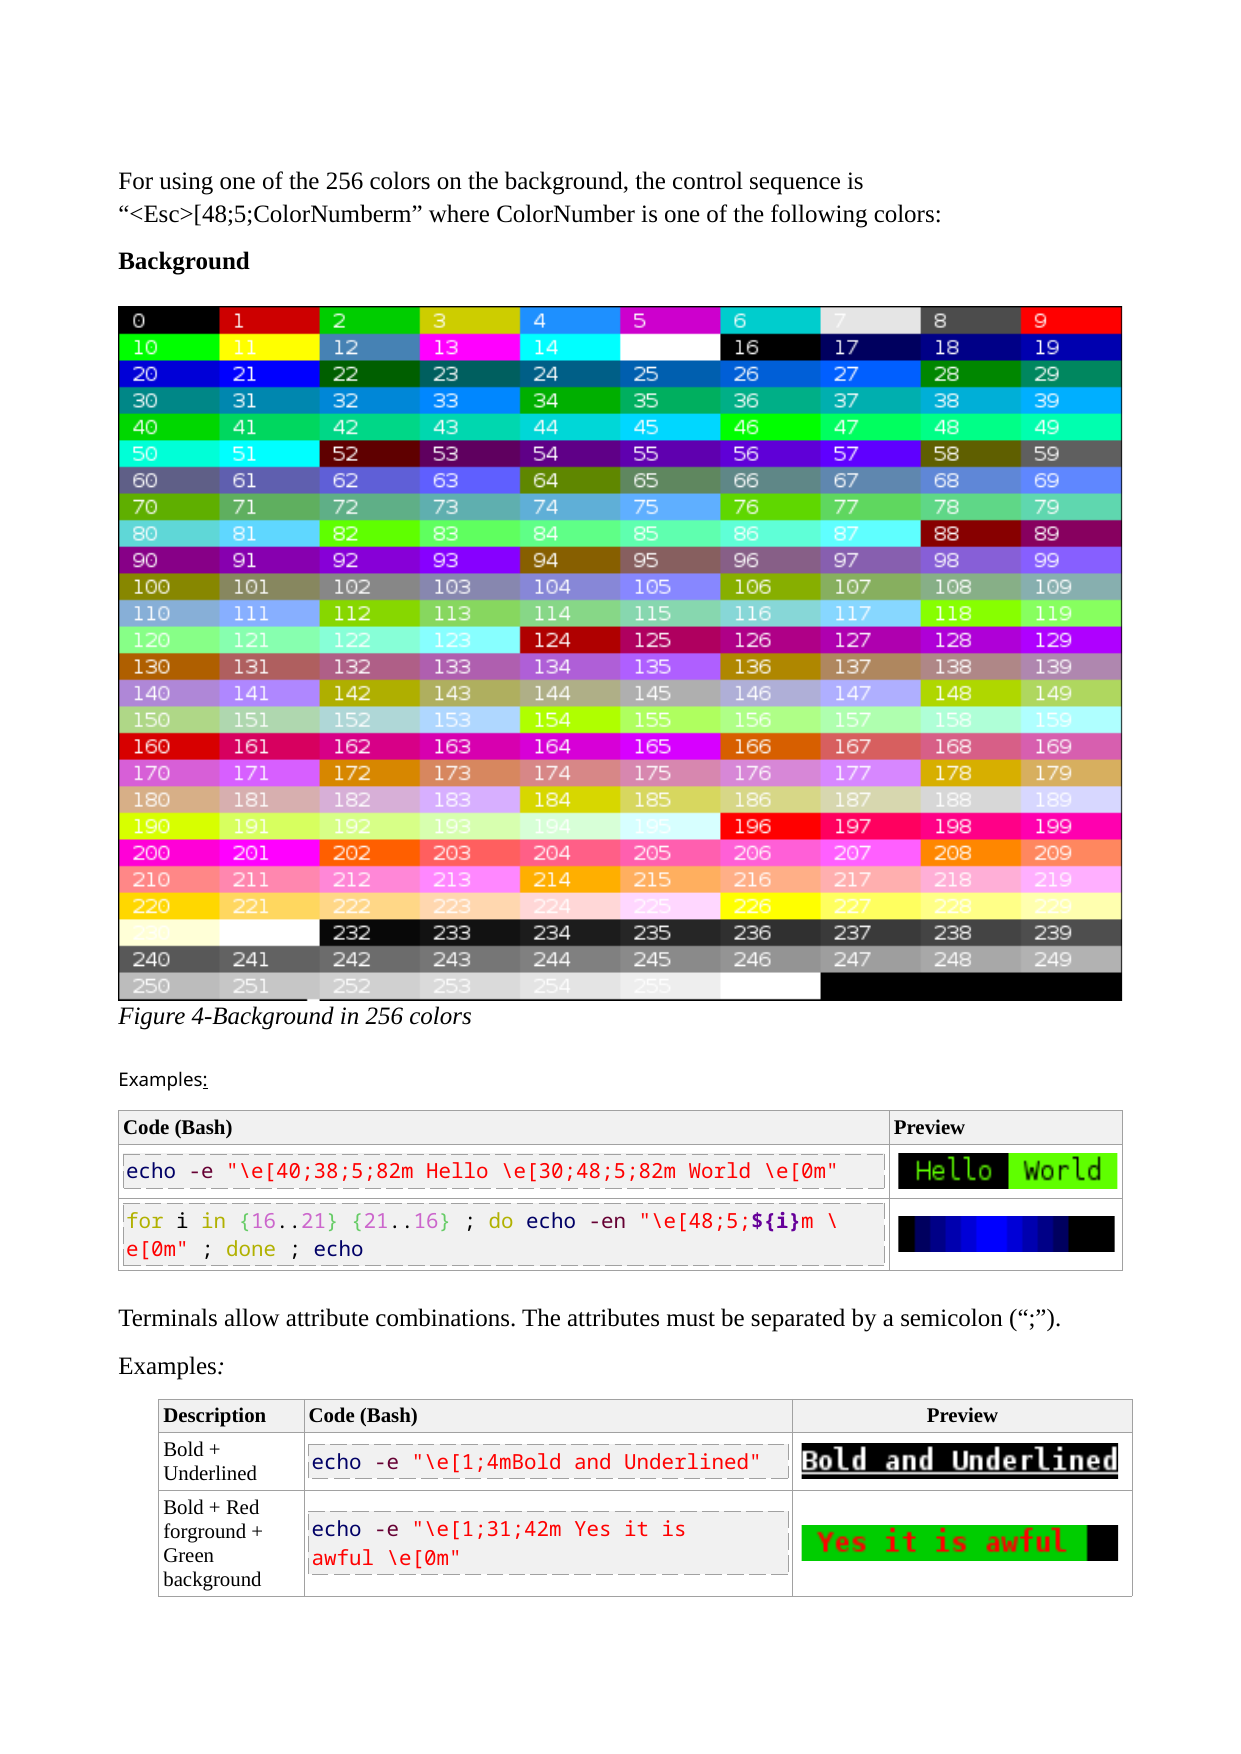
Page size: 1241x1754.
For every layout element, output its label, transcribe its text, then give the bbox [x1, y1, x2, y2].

text Terminals allow attribute combinations. The attributes must be separated by a semicolon (“;”). [118, 1271, 1122, 1332]
picture [898, 1216, 1115, 1252]
text Examples: [118, 1029, 1122, 1092]
picture [801, 1525, 1119, 1561]
text Background [118, 246, 1122, 275]
table_header Code (Bash) [119, 1111, 889, 1144]
text Examples: [118, 1351, 1122, 1380]
table_cell [890, 1145, 1122, 1198]
table_cell echo -e "\e[1;31;42m Yes it is awful \e[0m" [305, 1491, 792, 1596]
text For using one of the 256 colors on the background, the control sequence is “<Esc>[48;5;ColorNumberm” where ColorNumber is one of the following colors: [118, 166, 1122, 227]
picture [118, 306, 1123, 1001]
table_cell Bold + Red forground + Green background [159, 1491, 304, 1596]
table_cell echo -e "\e[40;38;5;82m Hello \e[30;48;5;82m World \e[0m" [119, 1145, 889, 1198]
table_header Code (Bash) [305, 1400, 792, 1432]
table_cell echo -e "\e[1;4mBold and Underlined" [305, 1433, 792, 1490]
table_cell [793, 1433, 1132, 1490]
table_cell for i in {16..21} {21..16} ; do echo -en "\e[48;5;${i}m \e[0m" ; done ; echo [119, 1199, 889, 1270]
table_cell Bold + Underlined [159, 1433, 304, 1490]
picture [898, 1153, 1118, 1189]
table_cell [793, 1491, 1132, 1596]
text [118, 294, 1122, 306]
table_header Preview [890, 1111, 1122, 1144]
text Figure 4-Background in 256 colors [118, 1001, 1122, 1029]
picture [801, 1443, 1119, 1479]
table_header Preview [793, 1400, 1132, 1432]
picture [935, 394, 945, 407]
table_header Description [159, 1400, 304, 1432]
picture [1036, 394, 1058, 407]
table_cell [890, 1199, 1122, 1270]
picture [948, 394, 958, 407]
